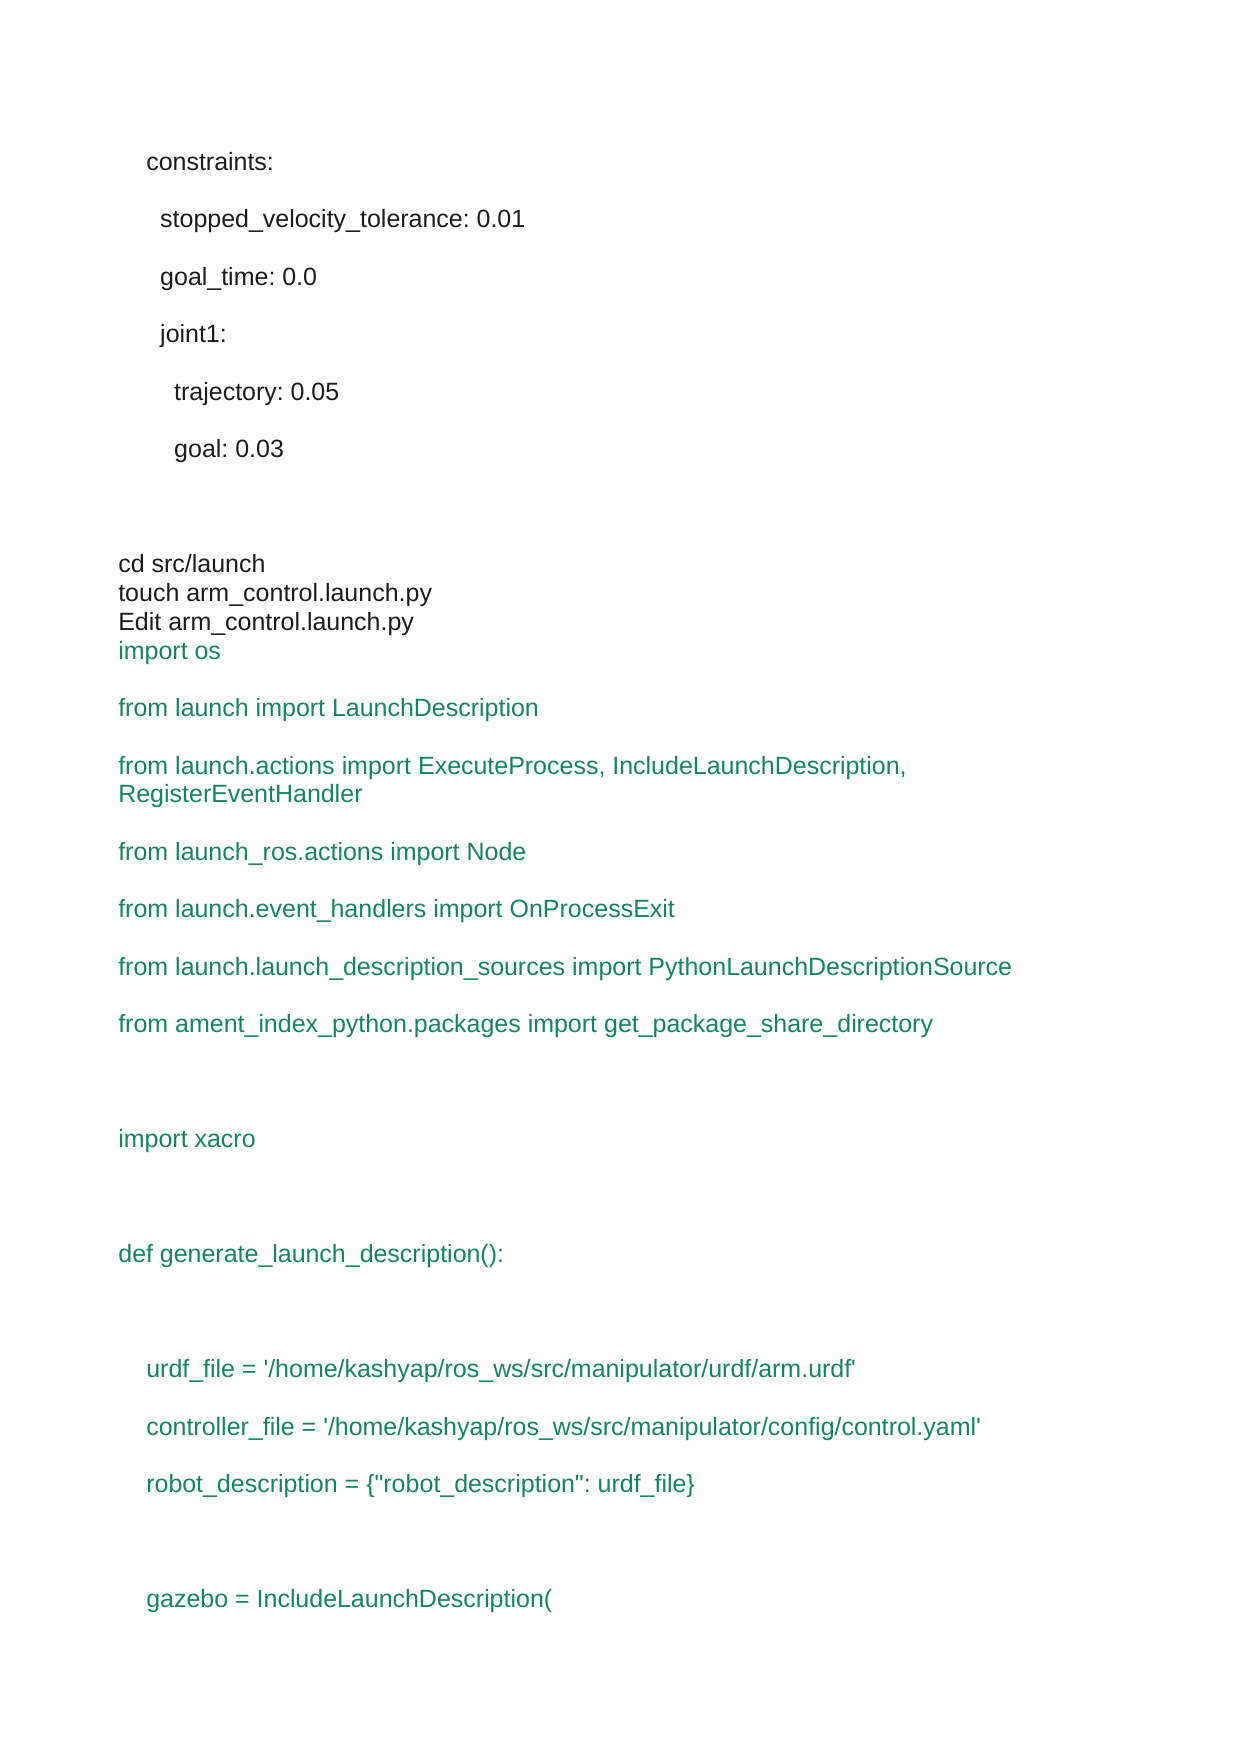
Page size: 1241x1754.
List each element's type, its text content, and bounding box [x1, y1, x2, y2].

text from launch.actions import ExecuteProcess, IncludeLaunchDescription, RegisterEventHandler [118, 751, 1122, 808]
text robot_description = {"robot_description": urdf_file} [118, 1469, 1122, 1498]
text import os [118, 636, 1122, 664]
text goal_time: 0.0 [118, 262, 1122, 291]
text trajectory: 0.05 [118, 377, 1122, 406]
text controller_file = '/home/kashyap/ros_ws/src/manipulator/config/control.yaml' [118, 1412, 1122, 1441]
text from launch.event_handlers import OnProcessExit [118, 894, 1122, 923]
text constraints: [118, 147, 1122, 176]
text from launch import LaunchDescription [118, 693, 1122, 722]
text from launch.launch_description_sources import PythonLaunchDescriptionSource [118, 952, 1122, 981]
text from ament_index_python.packages import get_package_share_directory [118, 1009, 1122, 1038]
text def generate_launch_description(): [118, 1239, 1122, 1268]
text joint1: [118, 319, 1122, 348]
text stopped_velocity_tolerance: 0.01 [118, 204, 1122, 233]
text touch arm_control.launch.py [118, 578, 1122, 607]
text from launch_ros.actions import Node [118, 837, 1122, 866]
text Edit arm_control.launch.py [118, 607, 1122, 636]
text import xacro [118, 1124, 1122, 1153]
text cd src/launch [118, 549, 1122, 578]
text goal: 0.03 [118, 434, 1122, 463]
text gazebo = IncludeLaunchDescription( [118, 1584, 1122, 1613]
text urdf_file = '/home/kashyap/ros_ws/src/manipulator/urdf/arm.urdf' [118, 1354, 1122, 1383]
